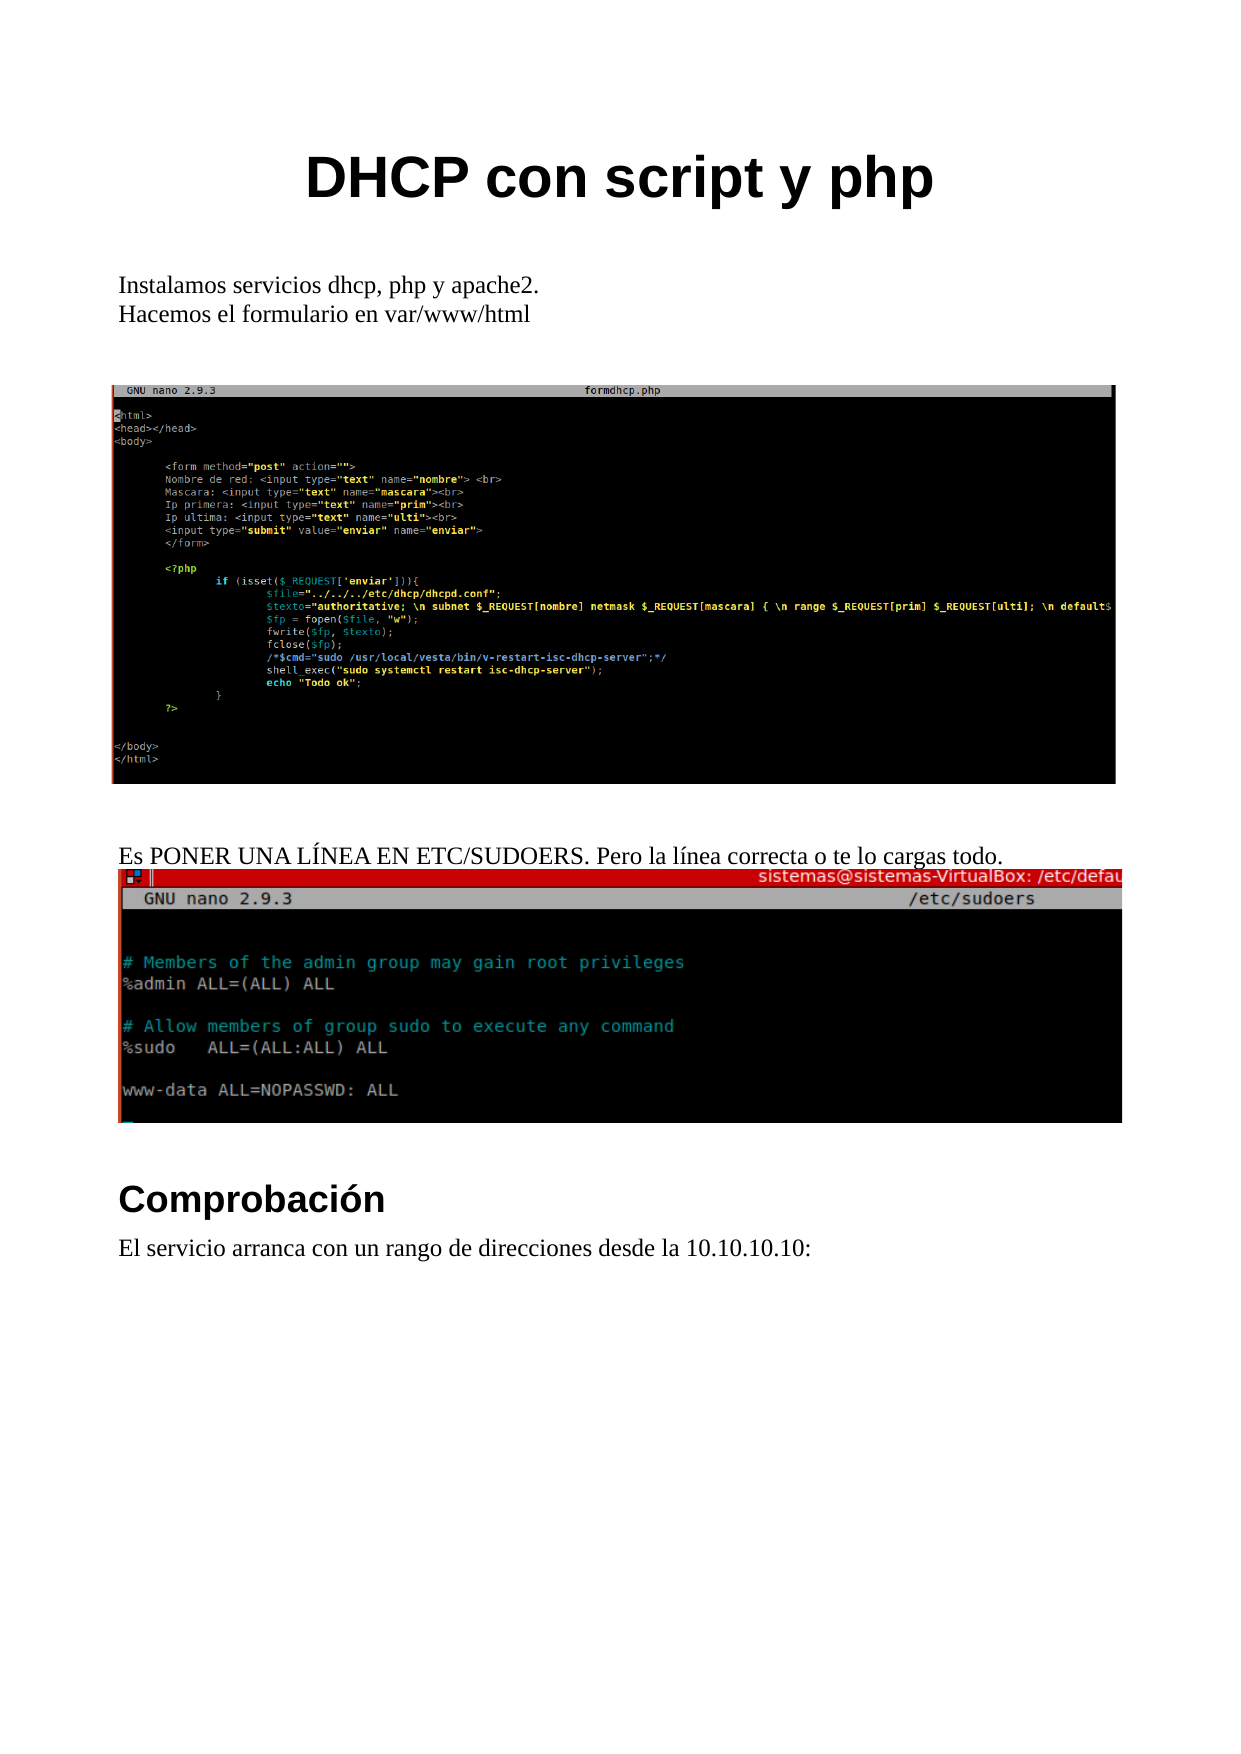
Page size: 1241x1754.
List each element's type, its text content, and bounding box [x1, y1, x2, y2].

title DHCP con script y php [118, 143, 1122, 210]
text Es PONER UNA LÍNEA EN ETC/SUDOERS. Pero la línea correcta o te lo cargas todo. [118, 841, 1122, 869]
text Hacemos el formulario en var/www/html [118, 299, 1122, 328]
text El servicio arranca con un rango de direcciones desde la 10.10.10.10: [118, 1233, 1122, 1262]
picture [111, 385, 1116, 784]
picture [118, 869, 1123, 1123]
text Instalamos servicios dhcp, php y apache2. [118, 270, 1122, 299]
subtitle Comprobación [118, 1177, 1122, 1220]
